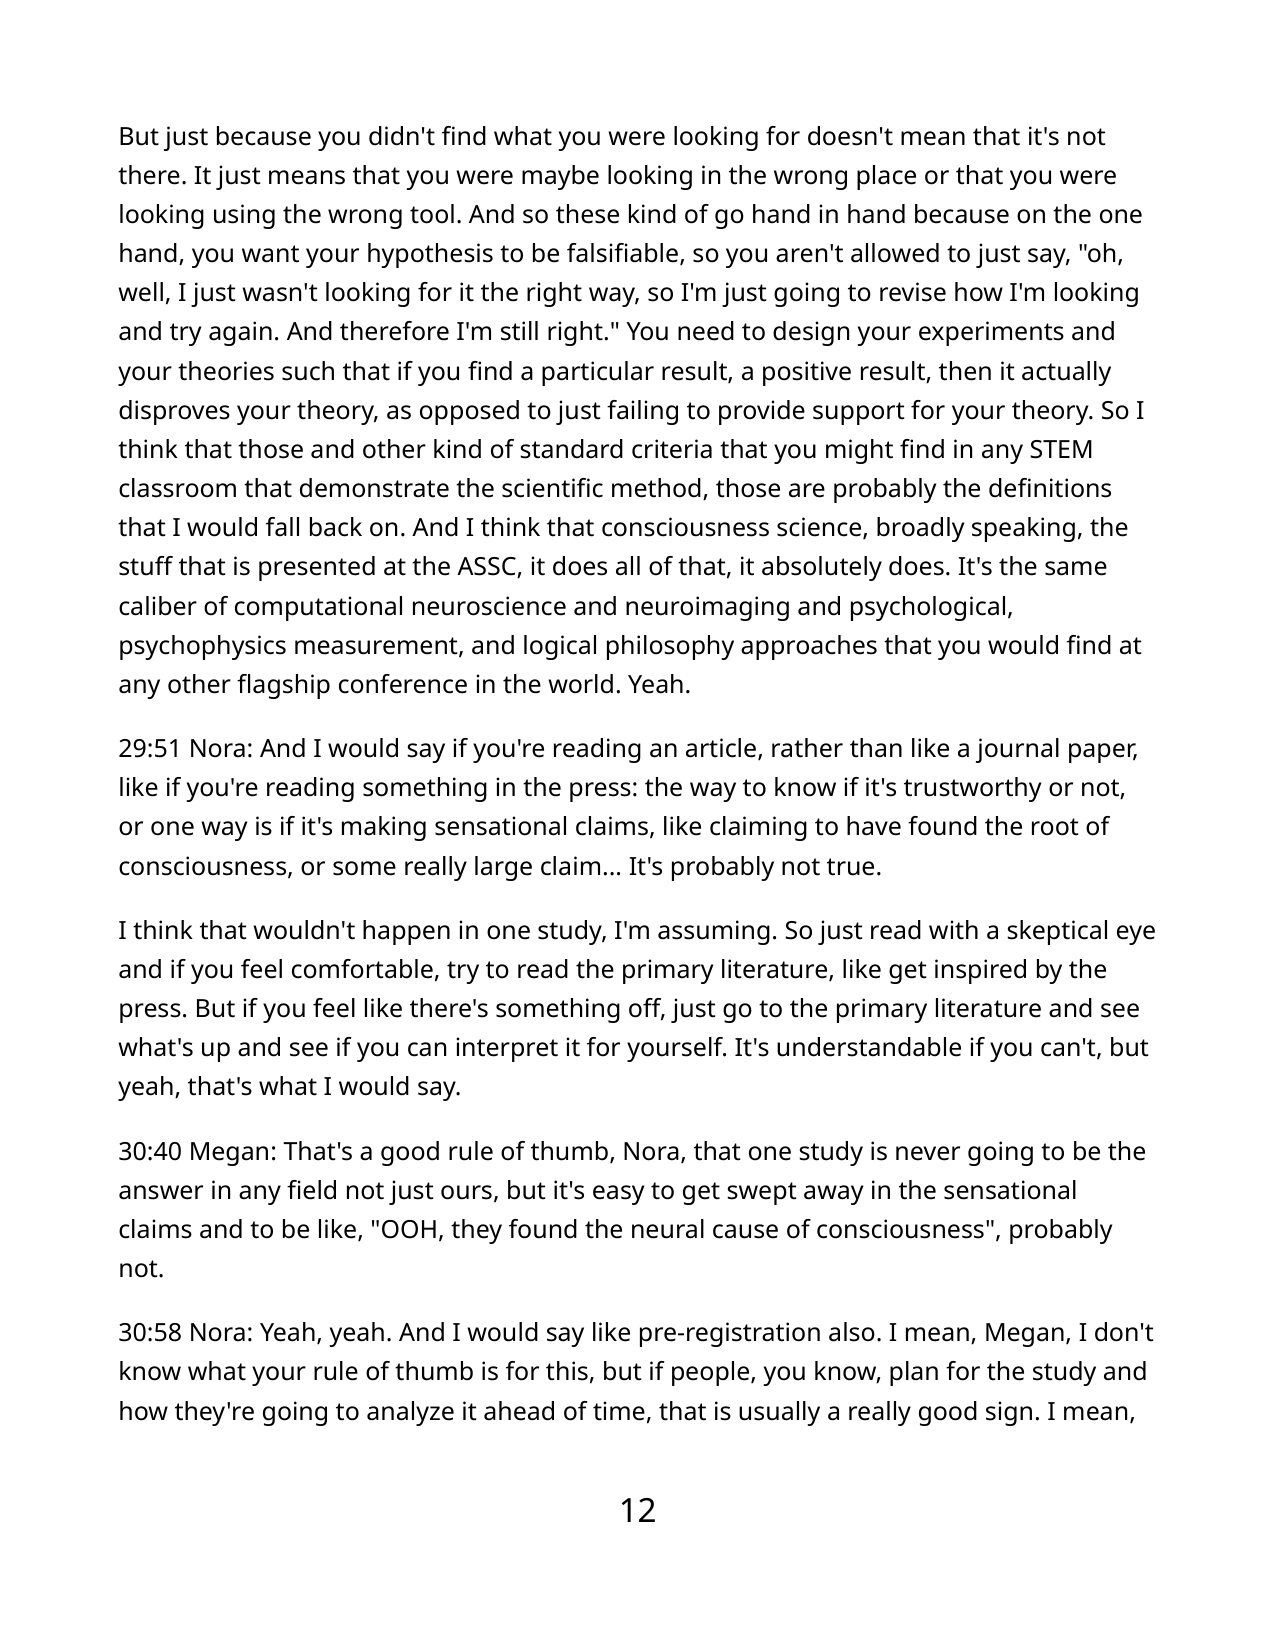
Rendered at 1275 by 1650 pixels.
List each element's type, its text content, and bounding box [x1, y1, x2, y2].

text 30:40 Megan: That's a good rule of thumb, Nora, that one study is never going to be the answer in any field not just ours, but it's easy to get swept away in the sensational claims and to be like, "OOH, they found the neural cause of consciousness", probably not. [118, 1133, 1157, 1285]
text 29:51 Nora: And I would say if you're reading an article, rather than like a journal paper, like if you're reading something in the press: the way to know if it's trustworthy or not, or one way is if it's making sensational claims, like claiming to have found the root of consciousness, or some really large claim... It's probably not true. [118, 731, 1157, 882]
text But just because you didn't find what you were looking for doesn't mean that it's not there. It just means that you were maybe looking in the wrong place or that you were looking using the wrong tool. And so these kind of go hand in hand because on the one hand, you want your hypothesis to be falsifiable, so you aren't allowed to just say, "oh, well, I just wasn't looking for it the right way, so I'm just going to revise how I'm looking and try again. And therefore I'm still right." You need to design your experiments and your theories such that if you find a particular result, a positive result, then it actually disproves your theory, as opposed to just failing to provide support for your theory. So I think that those and other kind of standard criteria that you might find in any STEM classroom that demonstrate the scientific method, those are probably the definitions that I would fall back on. And I think that consciousness science, broadly speaking, the stuff that is presented at the ASSC, it does all of that, it absolutely does. It's the same caliber of computational neuroscience and neuroimaging and psychological, psychophysics measurement, and logical philosophy approaches that you would find at any other flagship conference in the world. Yeah. [118, 118, 1157, 701]
text 30:58 Nora: Yeah, yeah. And I would say like pre-registration also. I mean, Megan, I don't know what your rule of thumb is for this, but if people, you know, plan for the study and how they're going to analyze it ahead of time, that is usually a really good sign. I mean, [118, 1315, 1157, 1427]
text I think that wouldn't happen in one study, I'm assuming. So just read with a skeptical eye and if you feel comfortable, try to read the primary literature, like get inspired by the press. But if you feel like there's something off, just go to the primary literature and see what's up and see if you can interpret it for yourself. It's understandable if you can't, but yeah, that's what I would say. [118, 912, 1157, 1103]
